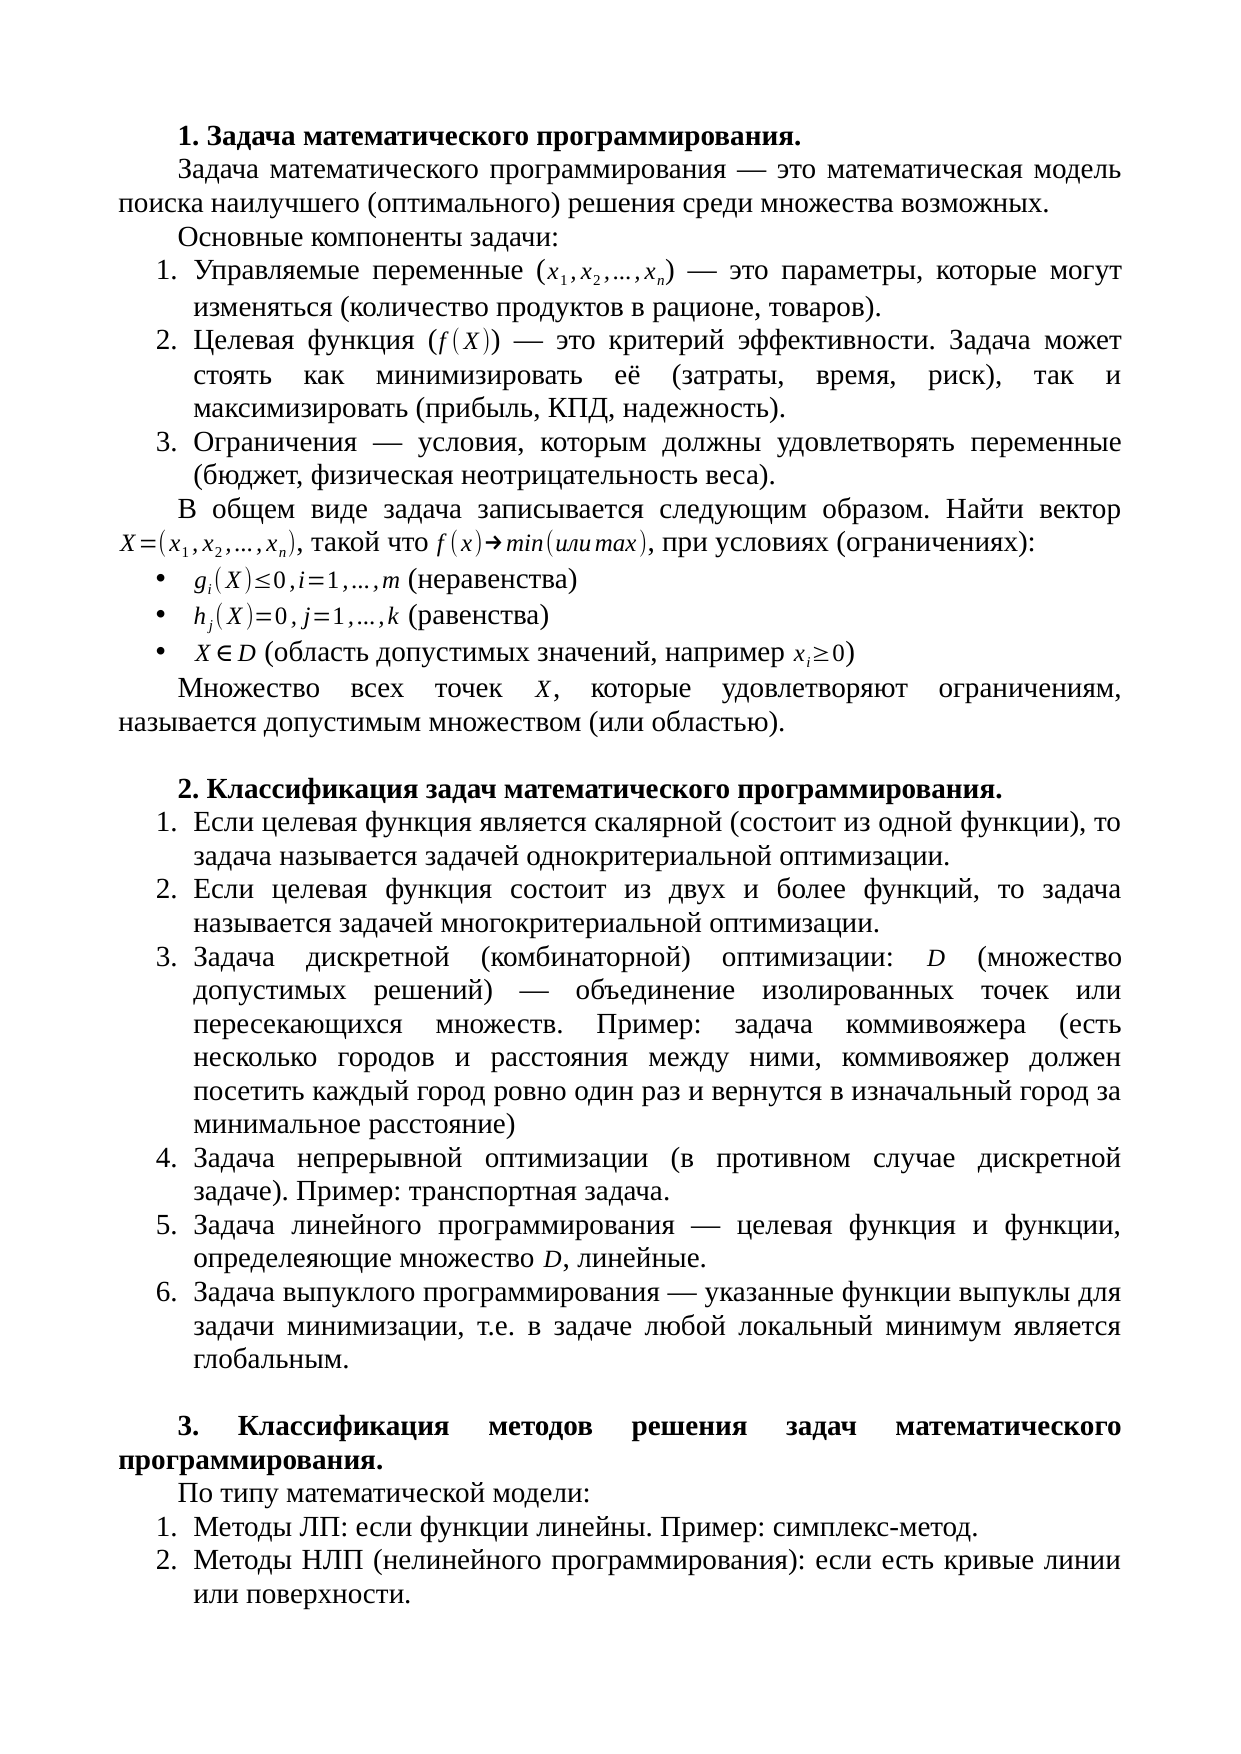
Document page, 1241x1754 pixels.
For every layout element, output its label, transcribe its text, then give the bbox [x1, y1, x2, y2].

list (область допустимых значений, например ) [156, 634, 1122, 670]
text 1. Задача математического программирования. [118, 118, 1122, 152]
list Если целевая функция является скалярной (состоит из одной функции), то задача называется задачей однокритериальной оптимизации. [156, 804, 1122, 872]
list Ограничения — условия, которым должны удовлетворять переменные (бюджет, физическая неотрицательность веса). [156, 424, 1122, 491]
list Целевая функция () — это критерий эффективности. Задача может стоять как минимизировать её (затраты, время, риск), так и максимизировать (прибыль, КПД, надежность). [156, 322, 1122, 424]
list Задача дискретной (комбинаторной) оптимизации: (множество допустимых решений) — объединение изолированных точек или пересекающихся множеств. Пример: задача коммивояжера (есть несколько городов и расстояния между ними, коммивояжер должен посетить каждый город ровно один раз и вернутся в изначальный город за минимальное расстояние) [156, 939, 1122, 1140]
text Основные компоненты задачи: [118, 219, 1122, 252]
text 2. Классификация задач математического программирования. [118, 771, 1122, 804]
list (равенства) [156, 597, 1122, 634]
text Множество всех точек , которые удовлетворяют ограничениям, называется допустимым множеством (или областью). [118, 670, 1122, 737]
list Если целевая функция состоит из двух и более функций, то задача называется задачей многокритериальной оптимизации. [156, 872, 1122, 939]
list (неравенства) [156, 561, 1122, 597]
list Задача непрерывной оптимизации (в противном случае дискретной задаче). Пример: транспортная задача. [156, 1140, 1122, 1207]
text 3. Классификация методов решения задач математического программирования. [118, 1408, 1122, 1475]
text Задача математического программирования — это математическая модель поиска наилучшего (оптимального) решения среди множества возможных. [118, 152, 1122, 219]
list Управляемые переменные () — это параметры, которые могут изменяться (количество продуктов в рационе, товаров). [156, 252, 1122, 322]
text По типу математической модели: [118, 1475, 1122, 1509]
list Задача линейного программирования — целевая функция и функции, определеяющие множество , линейные. [156, 1207, 1122, 1274]
text В общем виде задача записывается следующим образом. Найти вектор , такой что , при условиях (ограничениях): [118, 491, 1122, 561]
list Задача выпуклого программирования — указанные функции выпуклы для задачи минимизации, т.е. в задаче любой локальный минимум является глобальным. [156, 1274, 1122, 1375]
list Методы ЛП: если функции линейны. Пример: симплекс-метод. [156, 1509, 1122, 1542]
list Методы НЛП (нелинейного программирования): если есть кривые линии или поверхности. [156, 1542, 1122, 1609]
